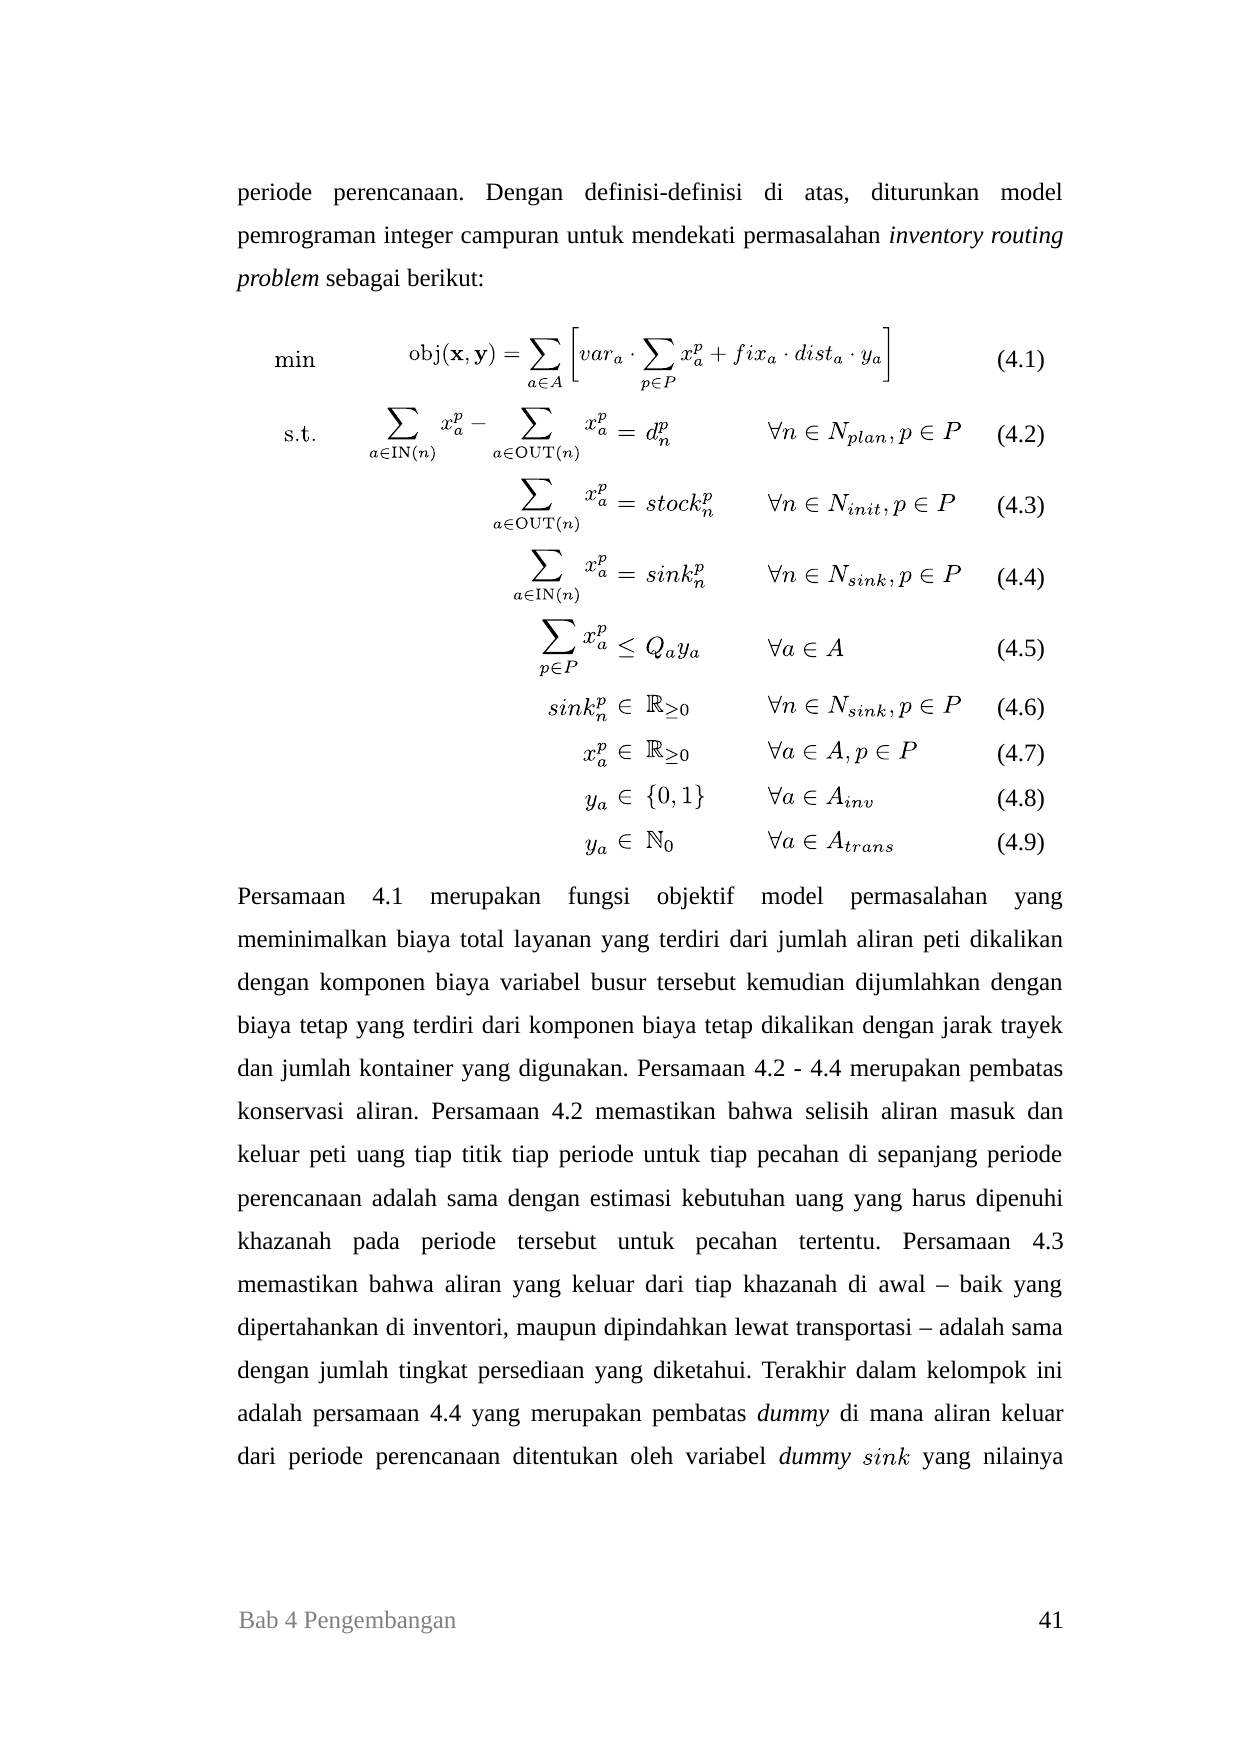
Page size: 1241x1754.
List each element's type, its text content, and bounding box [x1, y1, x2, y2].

table_cell [321, 614, 612, 686]
text Persamaan 4.1 merupakan fungsi objektif model permasalahan yang meminimalkan biaya total layanan yang terdiri dari jumlah aliran peti dikalikan dengan komponen biaya variabel busur tersebut kemudian dijumlahkan dengan biaya tetap yang terdiri dari komponen biaya tetap dikalikan dengan jarak trayek dan jumlah kontainer yang digunakan. Persamaan 4.2 - 4.4 merupakan pembatas konservasi aliran. Persamaan 4.2 memastikan bahwa selisih aliran masuk dan keluar peti uang tiap titik tiap periode untuk tiap pecahan di sepanjang periode perencanaan adalah sama dengan estimasi kebutuhan uang yang harus dipenuhi khazanah pada periode tersebut untuk pecahan tertentu. Persamaan 4.3 memastikan bahwa aliran yang keluar dari tiap khazanah di awal – baik yang dipertahankan di inventori, maupun dipindahkan lewat transportasi – adalah sama dengan jumlah tingkat persediaan yang diketahui. Terakhir dalam kelompok ini adalah persamaan 4.4 yang merupakan pembatas dummy di mana aliran keluar dari periode perencanaan ditentukan oleh variabel dummy yang nilainya [237, 881, 1063, 1470]
table_cell [613, 821, 641, 866]
table_cell [237, 732, 321, 777]
table_cell (4.6) [978, 686, 1063, 732]
table_cell [321, 686, 612, 732]
table_cell [762, 732, 978, 777]
table_cell [237, 821, 321, 866]
table_cell [237, 543, 321, 614]
table_cell [321, 777, 612, 821]
table_cell [321, 543, 612, 614]
table_cell [321, 401, 612, 472]
table_cell [641, 543, 762, 614]
table_cell [613, 777, 641, 821]
table_cell [321, 821, 612, 866]
table_cell [613, 614, 641, 686]
table_cell (4.4) [978, 543, 1063, 614]
table_cell (4.5) [978, 614, 1063, 686]
table_cell [237, 777, 321, 821]
table_cell [641, 614, 762, 686]
table_header (4.1) [978, 321, 1063, 401]
table_cell [762, 777, 978, 821]
table_cell [237, 614, 321, 686]
table_cell (4.3) [978, 472, 1063, 543]
table_cell (4.7) [978, 732, 1063, 777]
table_cell [641, 401, 762, 472]
table_cell [613, 401, 641, 472]
table_cell [321, 472, 612, 543]
table_cell [762, 686, 978, 732]
table_cell [613, 686, 641, 732]
table_cell (4.8) [978, 777, 1063, 821]
table_cell [237, 401, 321, 472]
table_cell [641, 732, 762, 777]
table_cell [641, 821, 762, 866]
table_cell [613, 732, 641, 777]
table_cell [762, 614, 978, 686]
table_cell [237, 686, 321, 732]
table_cell [762, 821, 978, 866]
table_cell [613, 472, 641, 543]
table_cell [762, 401, 978, 472]
table_cell [641, 686, 762, 732]
table_cell [237, 472, 321, 543]
text periode perencanaan. Dengan definisi-definisi di atas, diturunkan model pemrograman integer campuran untuk mendekati permasalahan inventory routing problem sebagai berikut: [237, 177, 1063, 292]
table_cell (4.9) [978, 821, 1063, 866]
table_cell [641, 777, 762, 821]
table_cell [762, 543, 978, 614]
table_cell [321, 732, 612, 777]
table_cell [613, 543, 641, 614]
table_cell (4.2) [978, 401, 1063, 472]
table_header [237, 321, 321, 401]
table_cell [762, 472, 978, 543]
table_header [321, 321, 978, 401]
table_cell [641, 472, 762, 543]
